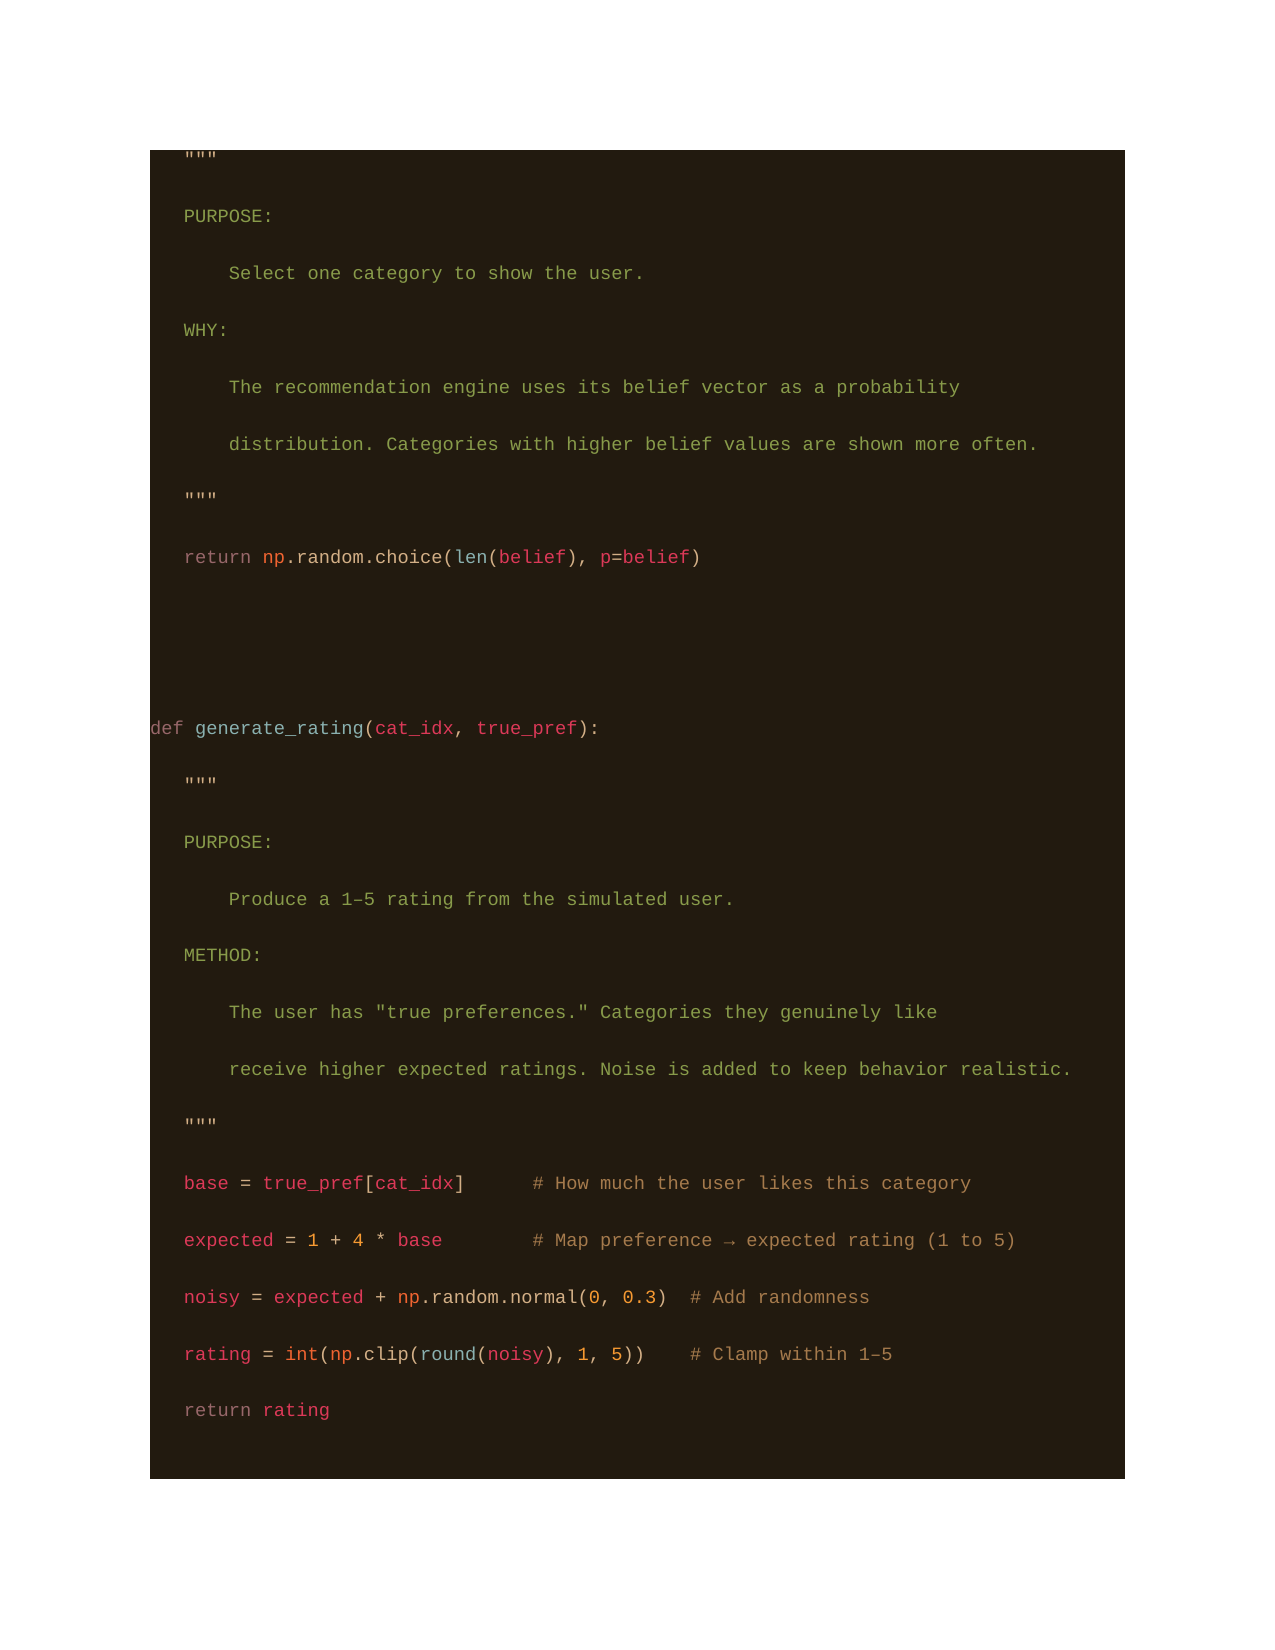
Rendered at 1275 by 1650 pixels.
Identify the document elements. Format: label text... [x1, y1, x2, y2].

text expected = 1 + 4 * base # Map preference → expected rating (1 to 5) [150, 1231, 1125, 1252]
text """ [150, 150, 1125, 171]
text def generate_rating(cat_idx, true_pref): [150, 719, 1125, 740]
text The user has "true preferences." Categories they genuinely like [150, 1003, 1125, 1024]
text The recommendation engine uses its belief vector as a probability [150, 377, 1125, 399]
text Select one category to show the user. [150, 264, 1125, 285]
text METHOD: [150, 946, 1125, 967]
text """ [150, 491, 1125, 512]
text base = true_pref[cat_idx] # How much the user likes this category [150, 1174, 1125, 1195]
text noisy = expected + np.random.normal(0, 0.3) # Add randomness [150, 1287, 1125, 1309]
text """ [150, 776, 1125, 797]
text return np.random.choice(len(belief), p=belief) [150, 548, 1125, 569]
text return rating [150, 1401, 1125, 1422]
text PURPOSE: [150, 207, 1125, 228]
text receive higher expected ratings. Noise is added to keep behavior realistic. [150, 1060, 1125, 1081]
text PURPOSE: [150, 832, 1125, 854]
text distribution. Categories with higher belief values are shown more often. [150, 434, 1125, 456]
text rating = int(np.clip(round(noisy), 1, 5)) # Clamp within 1–5 [150, 1344, 1125, 1366]
text WHY: [150, 321, 1125, 342]
text """ [150, 1117, 1125, 1138]
text Produce a 1–5 rating from the simulated user. [150, 889, 1125, 911]
